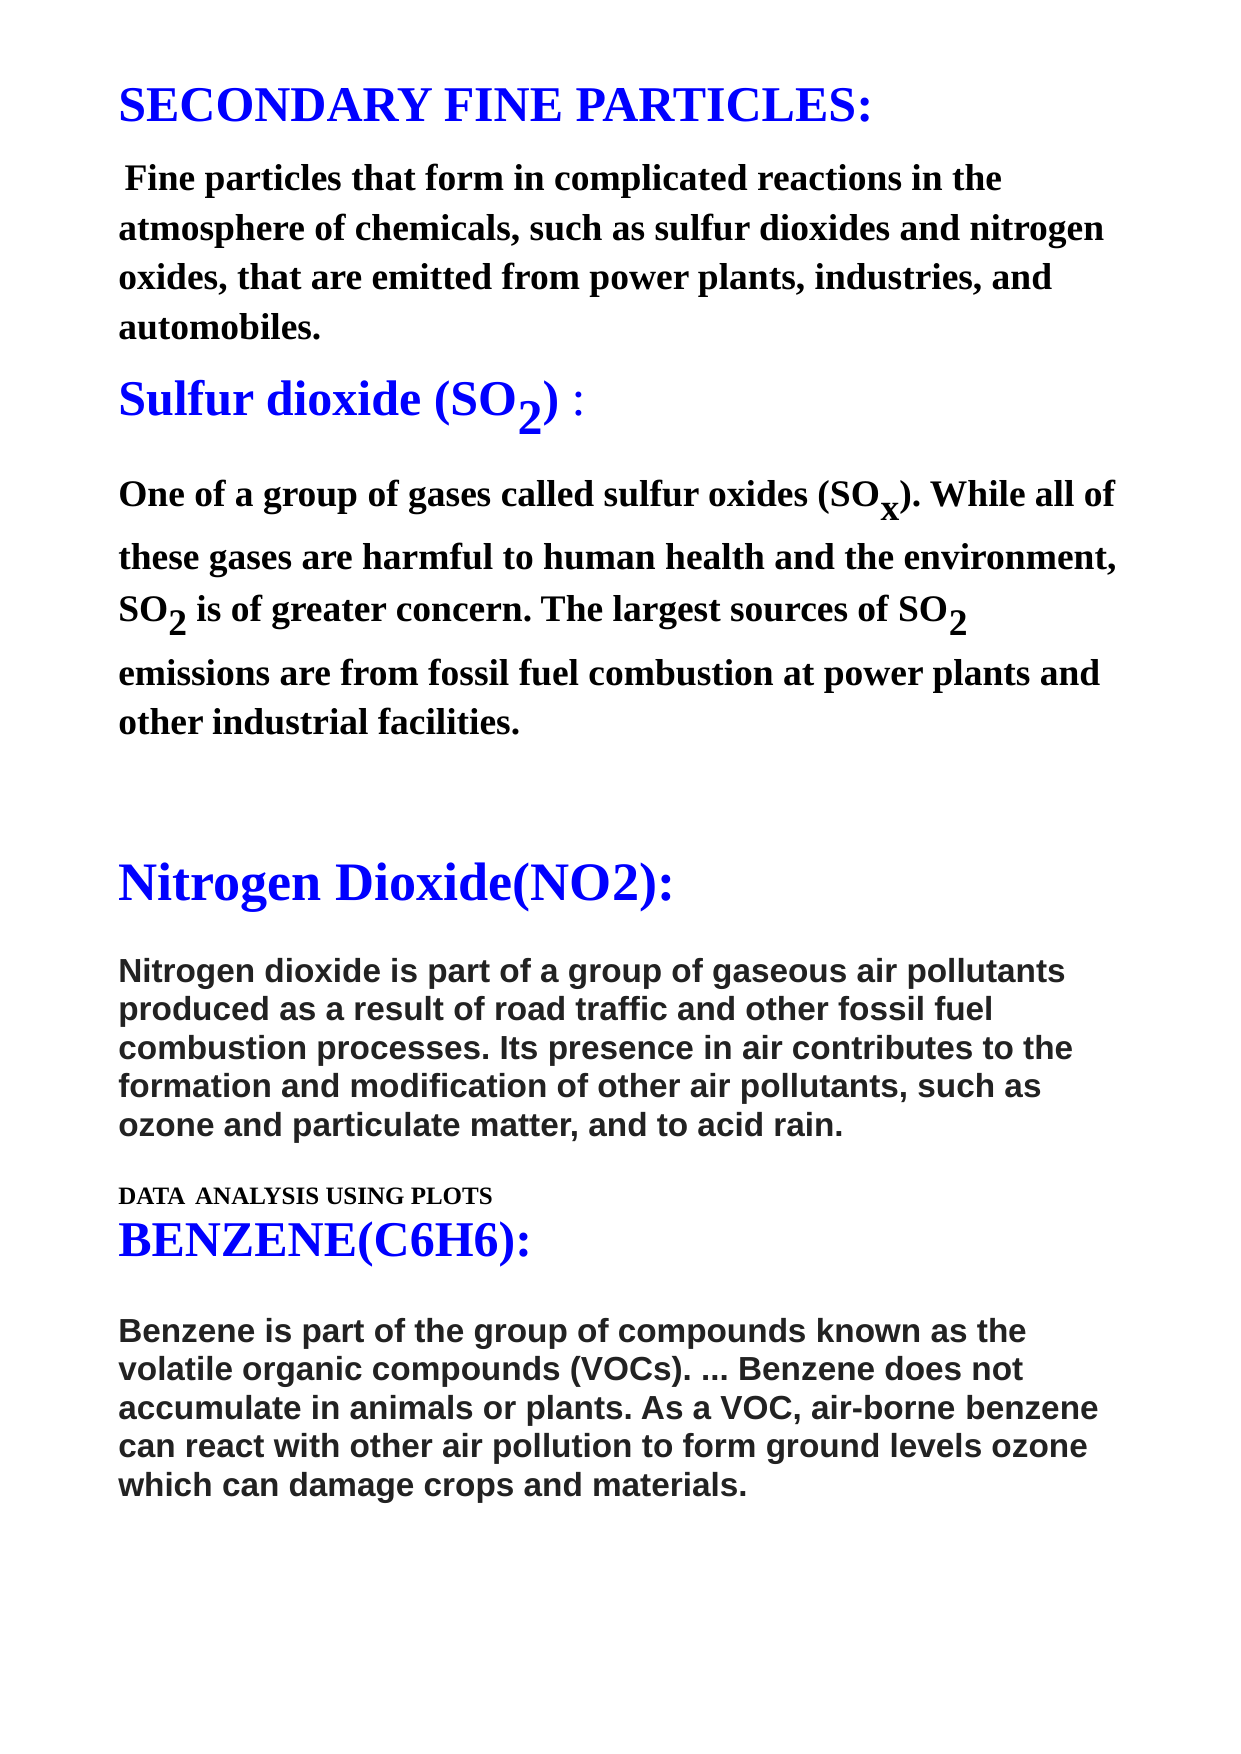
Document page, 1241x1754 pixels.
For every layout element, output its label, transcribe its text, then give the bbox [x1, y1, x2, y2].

text DATA ANALYSIS USING PLOTS [118, 1181, 1122, 1210]
text BENZENE(C6H6): [118, 1210, 1122, 1268]
text Benzene is part of the group of compounds known as the volatile organic compounds (VOCs). ... Benzene does not accumulate in animals or plants. As a VOC, air-borne benzene can react with other air pollution to form ground levels ozone which can damage crops and materials. [118, 1311, 1122, 1503]
text Sulfur dioxide (SO2) : [118, 368, 1122, 445]
text SECONDARY FINE PARTICLES: [118, 75, 1122, 132]
text Nitrogen Dioxide(NO2): [118, 850, 1122, 912]
text One of a group of gases called sulfur oxides (SOx). While all of these gases are harmful to human health and the environment, SO2 is of greater concern. The largest sources of SO2 emissions are from fossil fuel combustion at power plants and other industrial facilities. [118, 471, 1122, 743]
text Fine particles that form in complicated reactions in the atmosphere of chemicals, such as sulfur dioxides and nitrogen oxides, that are emitted from power plants, industries, and automobiles. [118, 156, 1122, 347]
text Nitrogen dioxide is part of a group of gaseous air pollutants produced as a result of road traffic and other fossil fuel combustion processes. Its presence in air contributes to the formation and modification of other air pollutants, such as ozone and particulate matter, and to acid rain. [118, 951, 1122, 1143]
